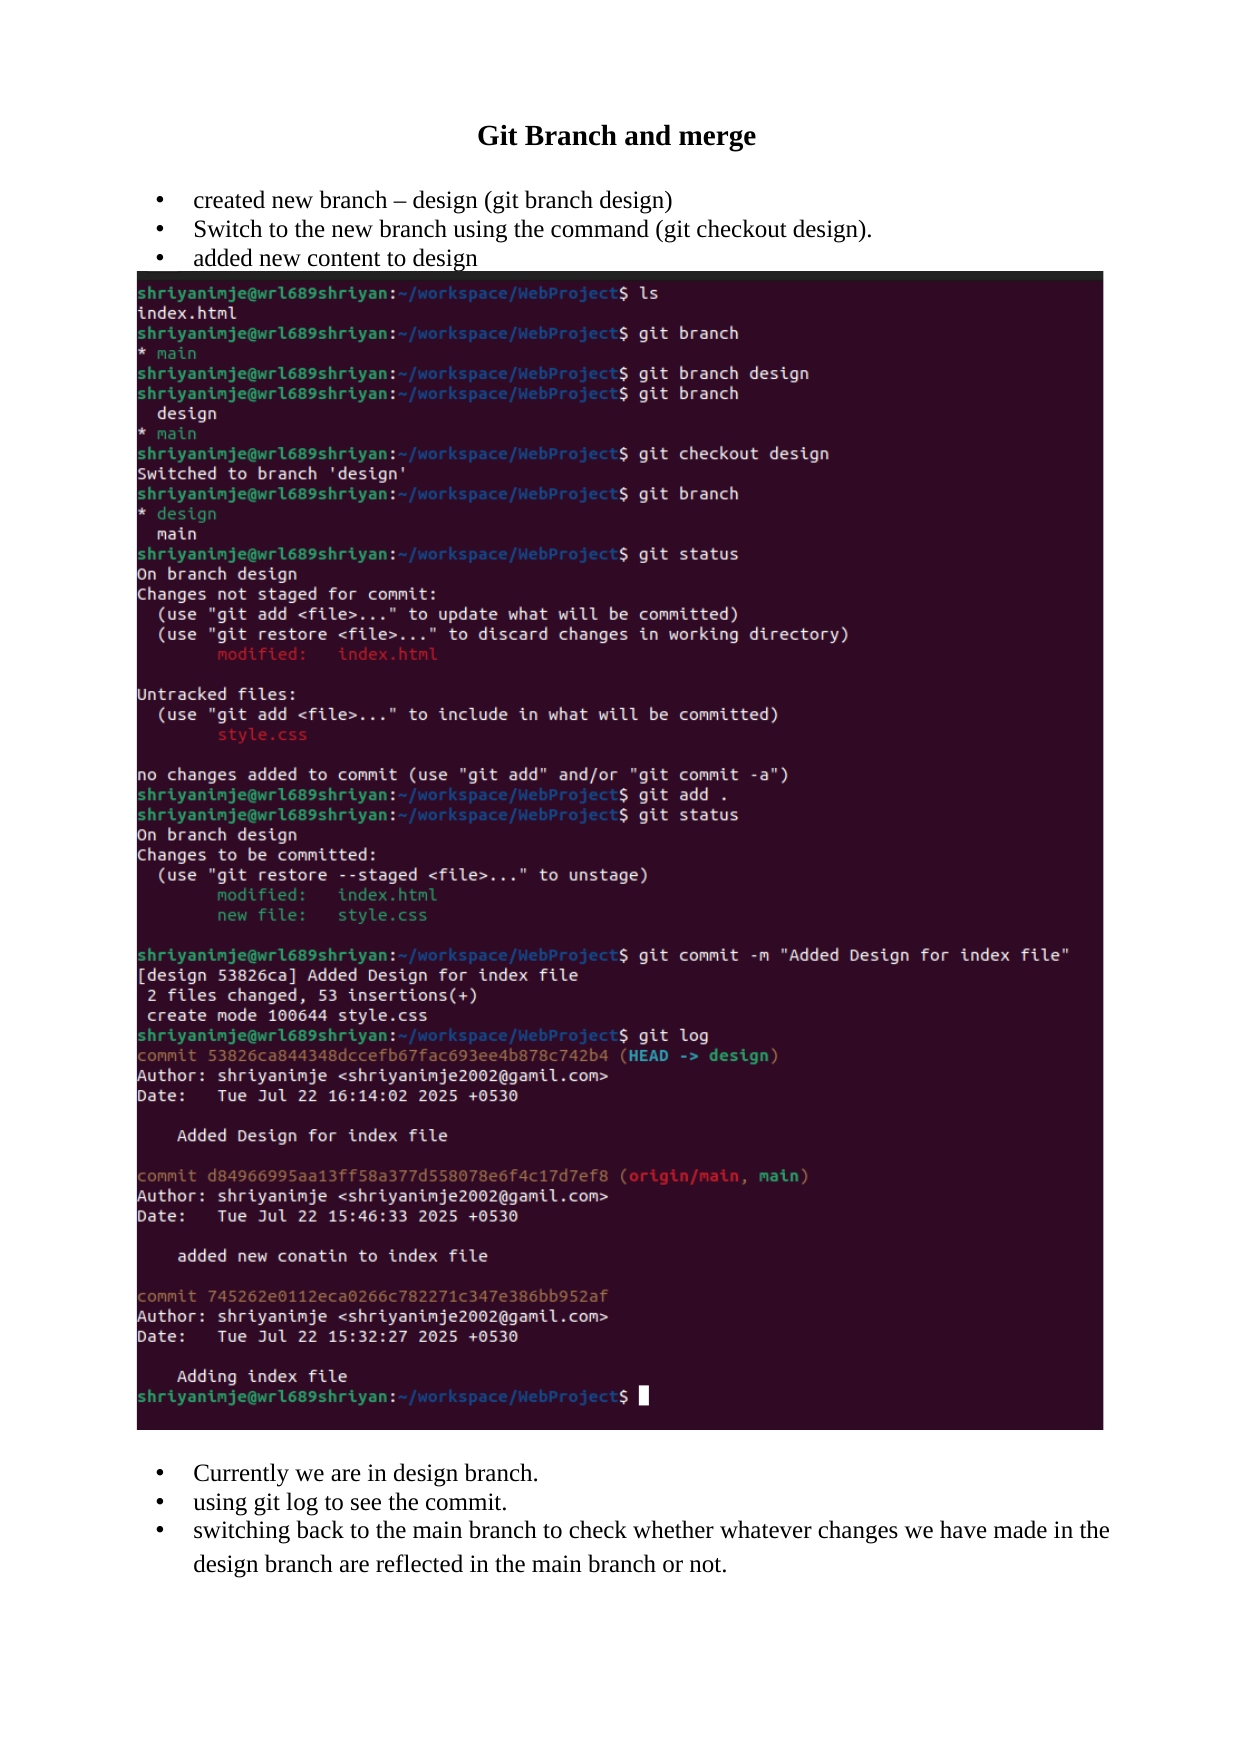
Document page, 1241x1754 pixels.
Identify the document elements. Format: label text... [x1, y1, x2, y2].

list added new content to design [156, 243, 1122, 271]
list using git log to see the commit. [156, 1487, 1122, 1516]
list Currently we are in design branch. [156, 1458, 1122, 1487]
list created new branch – design (git branch design) [156, 185, 1122, 214]
picture [136, 271, 1104, 1430]
text Git Branch and merge [118, 118, 1122, 152]
list Switch to the new branch using the command (git checkout design). [156, 214, 1122, 243]
list switching back to the main branch to check whether whatever changes we have made in the design branch are reflected in the main branch or not. [156, 1516, 1122, 1577]
